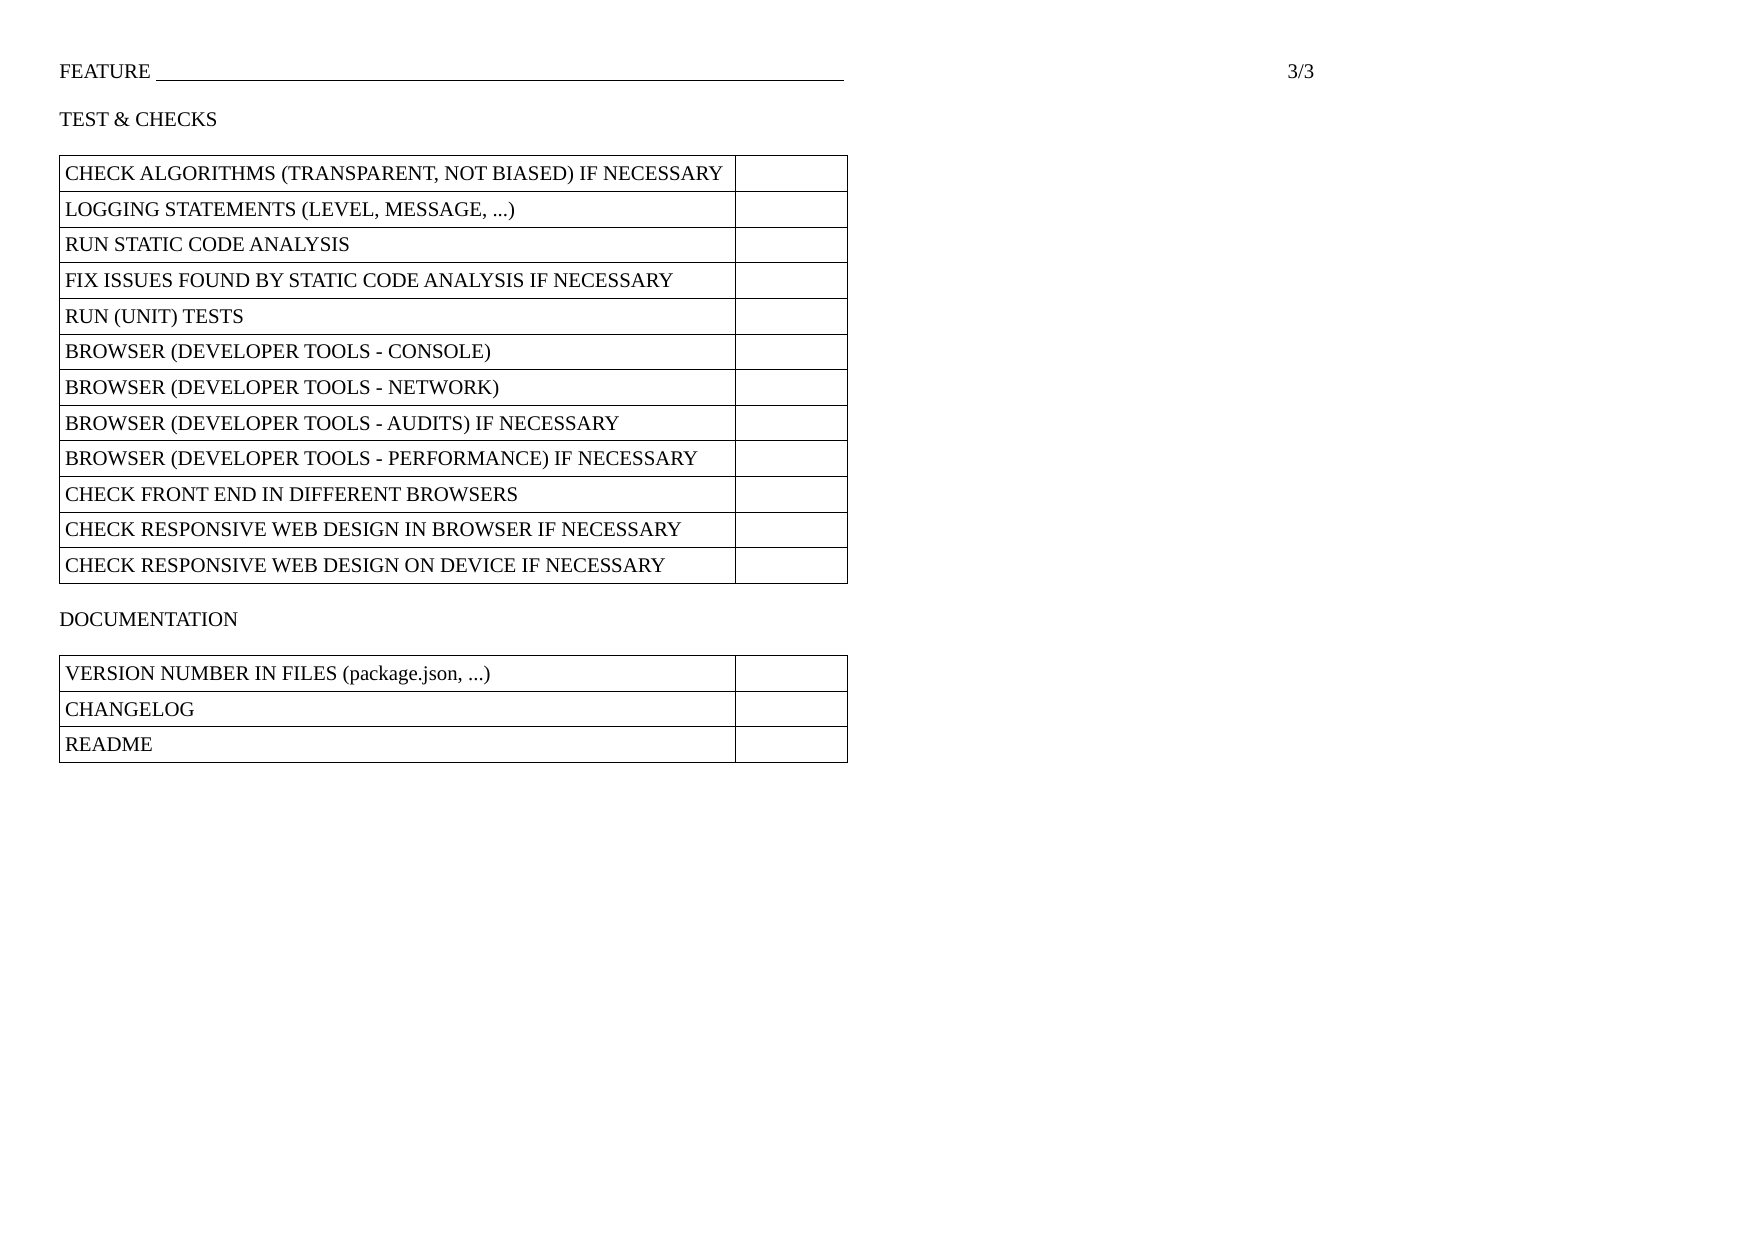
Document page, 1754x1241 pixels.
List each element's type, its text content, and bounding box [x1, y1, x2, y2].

table_cell [736, 228, 847, 262]
table_cell [736, 441, 847, 476]
table_cell CHANGELOG [60, 692, 735, 726]
table_cell LOGGING STATEMENTS (LEVEL, MESSAGE, ...) [60, 192, 735, 227]
table_cell README [60, 727, 735, 762]
table_header VERSION NUMBER IN FILES (package.json, ...) [60, 656, 735, 691]
table_cell CHECK RESPONSIVE WEB DESIGN IN BROWSER IF NECESSARY [60, 513, 735, 547]
table_cell CHECK RESPONSIVE WEB DESIGN ON DEVICE IF NECESSARY [60, 548, 735, 583]
table_cell RUN STATIC CODE ANALYSIS [60, 228, 735, 262]
table_cell [736, 406, 847, 440]
text TEST & CHECKS [59, 107, 847, 131]
table_cell [736, 692, 847, 726]
table_cell BROWSER (DEVELOPER TOOLS - NETWORK) [60, 370, 735, 405]
text DOCUMENTATION [59, 607, 847, 631]
table_cell FIX ISSUES FOUND BY STATIC CODE ANALYSIS IF NECESSARY [60, 263, 735, 298]
table_cell [736, 513, 847, 547]
table_cell BROWSER (DEVELOPER TOOLS - CONSOLE) [60, 335, 735, 369]
table_cell [736, 548, 847, 583]
table_header CHECK ALGORITHMS (TRANSPARENT, NOT BIASED) IF NECESSARY [60, 156, 735, 191]
table_cell [736, 192, 847, 227]
table_header [736, 156, 847, 191]
table_cell [736, 263, 847, 298]
table_cell BROWSER (DEVELOPER TOOLS - AUDITS) IF NECESSARY [60, 406, 735, 440]
table_cell [736, 727, 847, 762]
table_cell [736, 477, 847, 512]
text FEATURE [59, 59, 847, 83]
table_cell CHECK FRONT END IN DIFFERENT BROWSERS [60, 477, 735, 512]
table_cell [736, 335, 847, 369]
table_cell [736, 370, 847, 405]
table_cell RUN (UNIT) TESTS [60, 299, 735, 333]
table_header [736, 656, 847, 691]
text 3/3 [906, 59, 1695, 83]
table_cell [736, 299, 847, 333]
table_cell BROWSER (DEVELOPER TOOLS - PERFORMANCE) IF NECESSARY [60, 441, 735, 476]
